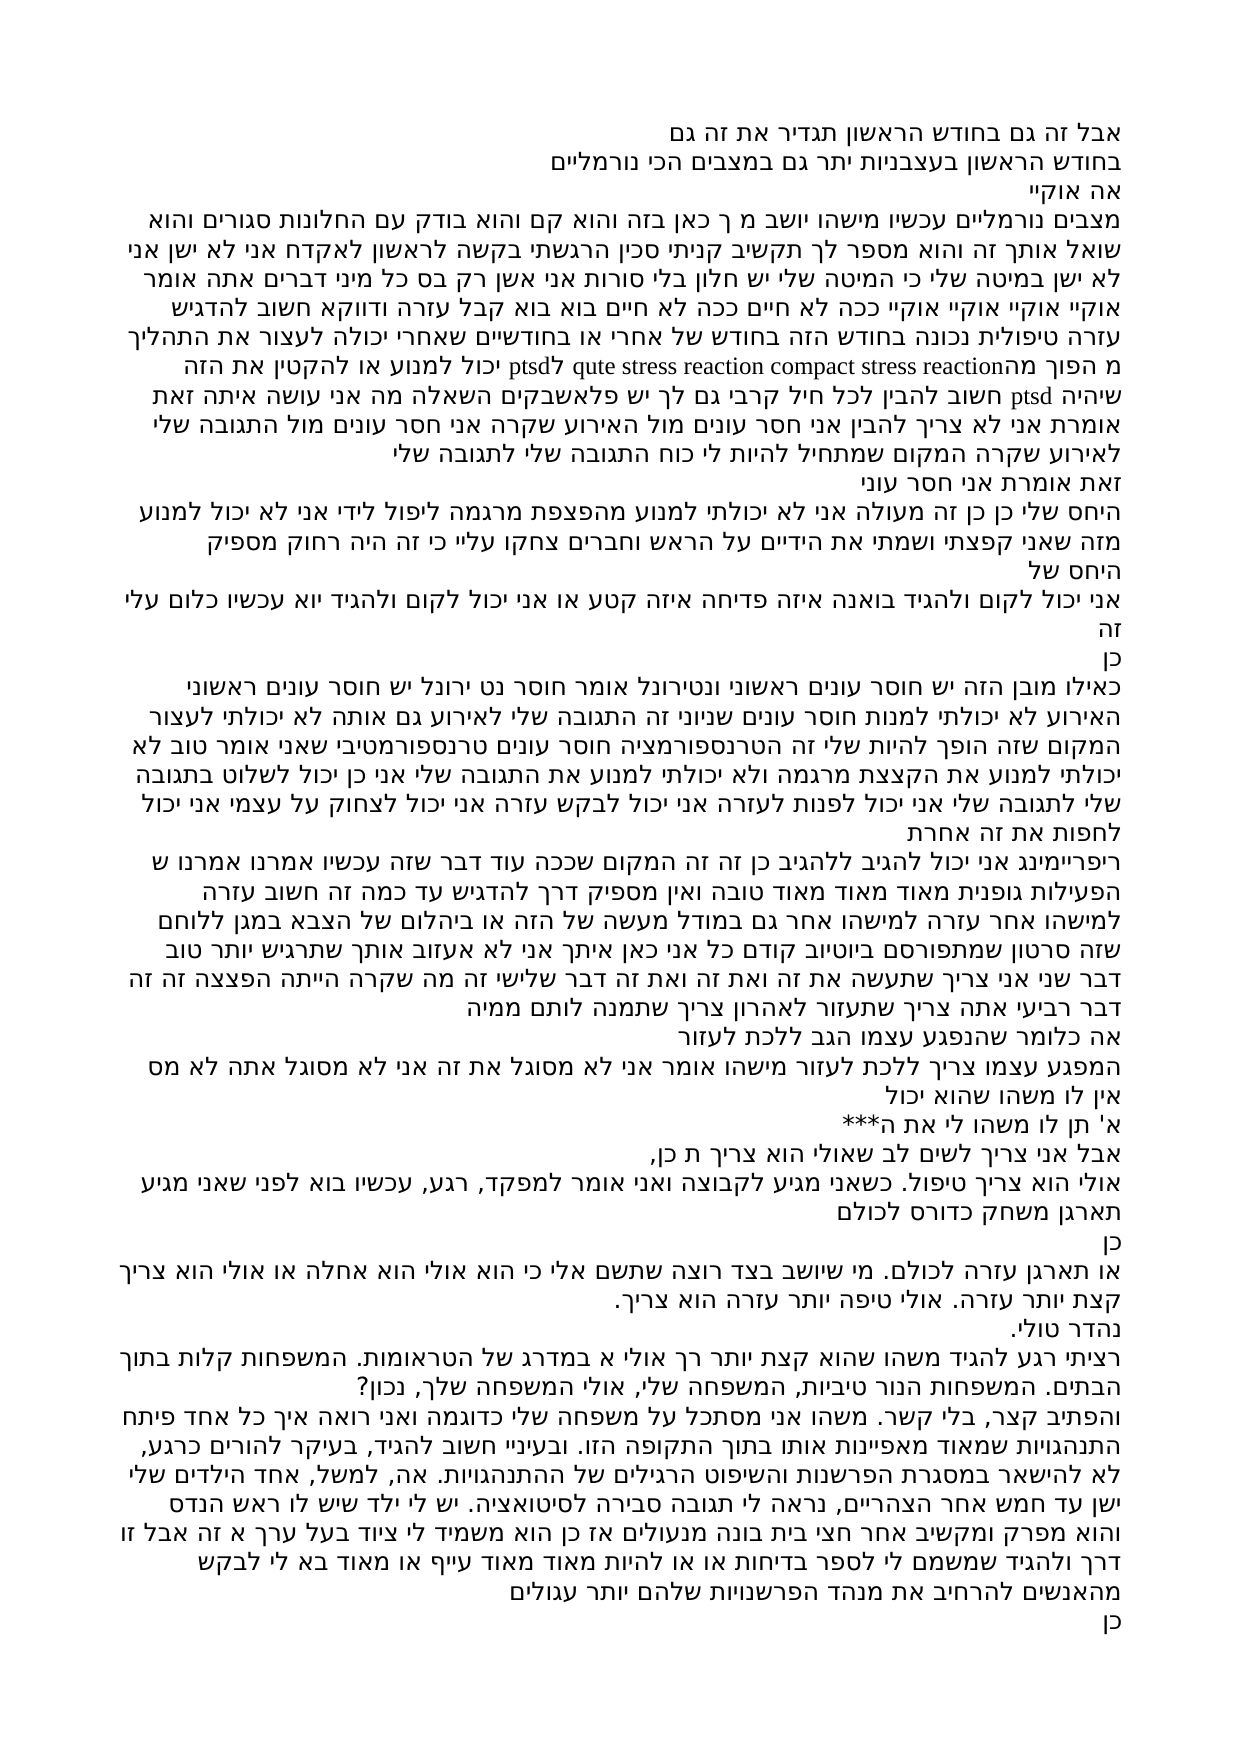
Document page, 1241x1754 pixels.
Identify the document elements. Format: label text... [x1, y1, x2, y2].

text אה כלומר שהנפגע עצמו הגב ללכת לעזור [118, 1022, 1122, 1052]
text זאת אומרת אני חסר עוני [118, 468, 1122, 497]
text כן [118, 643, 1122, 672]
text כן [118, 1227, 1122, 1256]
text אה אוקיי [118, 176, 1122, 206]
text אולי הוא צריך טיפול. כשאני מגיע לקבוצה ואני אומר למפקד, רגע, עכשיו בוא לפני שאני מגיע תארגן משחק כדורס לכולם [118, 1168, 1122, 1227]
text או תארגן עזרה לכולם. מי שיושב בצד רוצה שתשם אלי כי הוא אולי הוא אחלה או אולי הוא צריך קצת יותר עזרה. אולי טיפה יותר עזרה הוא צריך. [118, 1256, 1122, 1314]
text כאילו מובן הזה יש חוסר עונים ראשוני ונטירונל אומר חוסר נט ירונל יש חוסר עונים ראשוני האירוע לא יכולתי למנות חוסר עונים שניוני זה התגובה שלי לאירוע גם אותה לא יכולתי לעצור המקום שזה הופך להיות שלי זה הטרנספורמציה חוסר עונים טרנספורמטיבי שאני אומר טוב לא יכולתי למנוע את הקצצת מרגמה ולא יכולתי למנוע את התגובה שלי אני כן יכול לשלוט בתגובה שלי לתגובה שלי אני יכול לפנות לעזרה אני יכול לבקש עזרה אני יכול לצחוק על עצמי אני יכול לחפות את זה אחרת [118, 672, 1122, 847]
text א' תן לו משהו לי את ה*** [118, 1110, 1122, 1139]
text והפתיב קצר, בלי קשר. משהו אני מסתכל על משפחה שלי כדוגמה ואני רואה איך כל אחד פיתח התנהגויות שמאוד מאפיינות אותו בתוך התקופה הזו. ובעיניי חשוב להגיד, בעיקר להורים כרגע, לא להישאר במסגרת הפרשנות והשיפוט הרגילים של ההתנהגויות. אה, למשל, אחד הילדים שלי ישן עד חמש אחר הצהריים, נראה לי תגובה סבירה לסיטואציה. יש לי ילד שיש לו ראש הנדס והוא מפרק ומקשיב אחר חצי בית בונה מנעולים אז כן הוא משמיד לי ציוד בעל ערך א זה אבל זו דרך ולהגיד שמשמם לי לספר בדיחות או או להיות מאוד מאוד עייף או מאוד בא לי לבקש מהאנשים להרחיב את מנהד הפרשנויות שלהם יותר עגולים [118, 1402, 1122, 1606]
text היחס שלי כן כן זה מעולה אני לא יכולתי למנוע מהפצפת מרגמה ליפול לידי אני לא יכול למנוע מזה שאני קפצתי ושמתי את הידיים על הראש וחברים צחקו עליי כי זה היה רחוק מספיק [118, 497, 1122, 556]
text היחס של [118, 556, 1122, 585]
text המפגע עצמו צריך ללכת לעזור מישהו אומר אני לא מסוגל את זה אני לא מסוגל אתה לא מס [118, 1052, 1122, 1081]
text רציתי רגע להגיד משהו שהוא קצת יותר רך אולי א במדרג של הטראומות. המשפחות קלות בתוך הבתים. המשפחות הנור טיביות, המשפחה שלי, אולי המשפחה שלך, נכון? [118, 1343, 1122, 1402]
text אין לו משהו שהוא יכול [118, 1081, 1122, 1110]
text נהדר טולי. [118, 1314, 1122, 1343]
text ריפריימינג אני יכול להגיב ללהגיב כן זה זה המקום שככה עוד דבר שזה עכשיו אמרנו אמרנו ש הפעילות גופנית מאוד מאוד מאוד טובה ואין מספיק דרך להדגיש עד כמה זה חשוב עזרה למישהו אחר עזרה למישהו אחר גם במודל מעשה של הזה או ביהלום של הצבא במגן ללוחם שזה סרטון שמתפורסם ביוטיוב קודם כל אני כאן איתך אני לא אעזוב אותך שתרגיש יותר טוב דבר שני אני צריך שתעשה את זה ואת זה ואת זה דבר שלישי זה מה שקרה הייתה הפצצה זה זה דבר רביעי אתה צריך שתעזור לאהרון צריך שתמנה לותם ממיה [118, 847, 1122, 1022]
text אבל זה גם בחודש הראשון תגדיר את זה גם [118, 118, 1122, 147]
text כן [118, 1606, 1122, 1635]
text אבל אני צריך לשים לב שאולי הוא צריך ת כן, [118, 1139, 1122, 1168]
text אני יכול לקום ולהגיד בואנה איזה פדיחה איזה קטע או אני יכול לקום ולהגיד יוא עכשיו כלום עלי זה [118, 585, 1122, 643]
text מצבים נורמליים עכשיו מישהו יושב מ ך כאן בזה והוא קם והוא בודק עם החלונות סגורים והוא שואל אותך זה והוא מספר לך תקשיב קניתי סכין הרגשתי בקשה לראשון לאקדח אני לא ישן אני לא ישן במיטה שלי כי המיטה שלי יש חלון בלי סורות אני אשן רק בס כל מיני דברים אתה אומר אוקיי אוקיי אוקיי אוקיי ככה לא חיים ככה לא חיים בוא בוא קבל עזרה ודווקא חשוב להדגיש עזרה טיפולית נכונה בחודש הזה בחודש של אחרי או בחודשיים שאחרי יכולה לעצור את התהליך מ הפוך מהqute stress reaction compact stress reaction לptsd יכול למנוע או להקטין את הזה שיהיה ptsd חשוב להבין לכל חיל קרבי גם לך יש פלאשבקים השאלה מה אני עושה איתה זאת אומרת אני לא צריך להבין אני חסר עונים מול האירוע שקרה אני חסר עונים מול התגובה שלי לאירוע שקרה המקום שמתחיל להיות לי כוח התגובה שלי לתגובה שלי [118, 206, 1122, 468]
text בחודש הראשון בעצבניות יתר גם במצבים הכי נורמליים [118, 147, 1122, 176]
